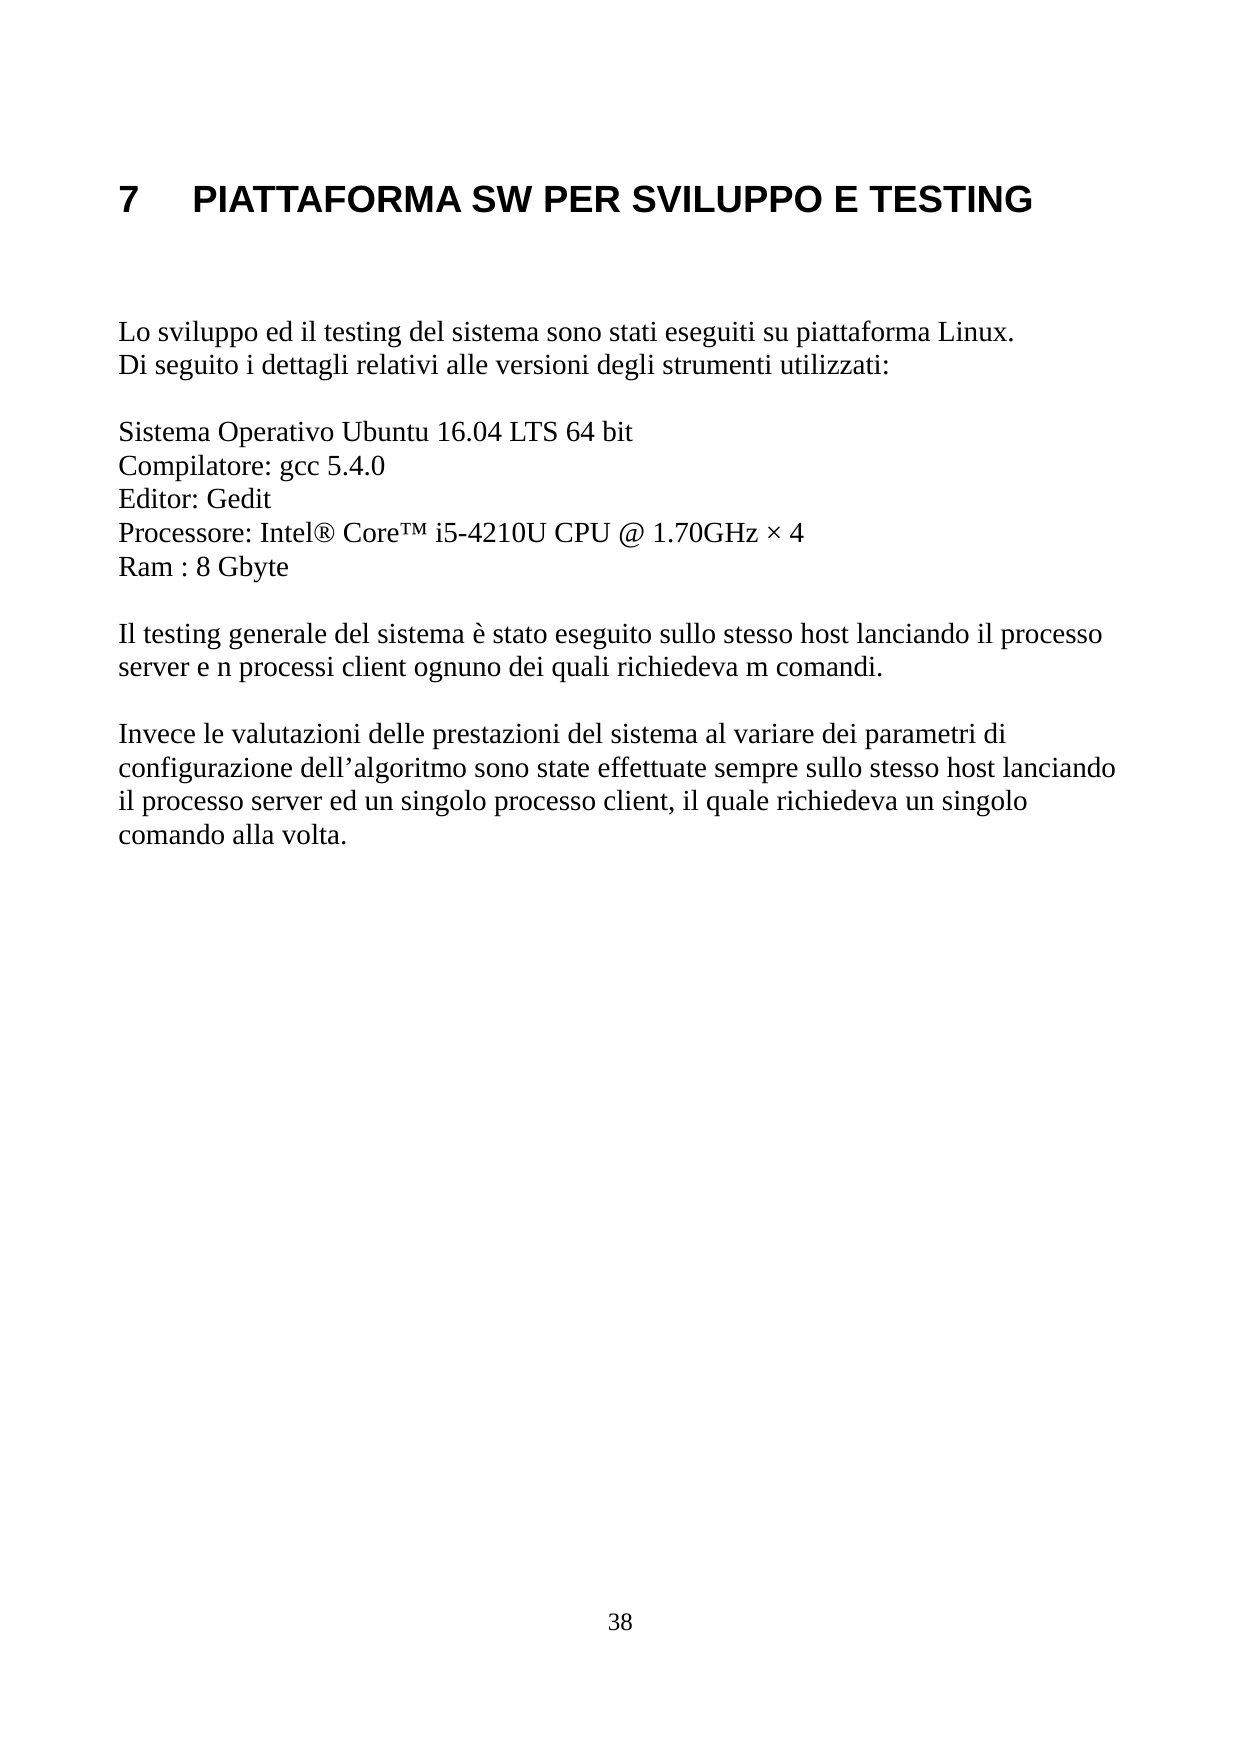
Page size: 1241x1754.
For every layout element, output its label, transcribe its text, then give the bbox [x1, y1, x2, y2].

text Processore: Intel® Core™ i5-4210U CPU @ 1.70GHz × 4 [118, 515, 1122, 549]
text Di seguito i dettagli relativi alle versioni degli strumenti utilizzati: [118, 347, 1122, 381]
text Sistema Operativo Ubuntu 16.04 LTS 64 bit [118, 414, 1122, 448]
text Editor: Gedit [118, 482, 1122, 515]
subtitle 7 PIATTAFORMA SW PER SVILUPPO E TESTING [118, 177, 1122, 220]
text Invece le valutazioni delle prestazioni del sistema al variare dei parametri di configurazione dell’algoritmo sono state effettuate sempre sullo stesso host lanciando il processo server ed un singolo processo client, il quale richiedeva un singolo comando alla volta. [118, 716, 1122, 851]
text Compilatore: gcc 5.4.0 [118, 448, 1122, 482]
text Ram : 8 Gbyte [118, 549, 1122, 582]
text Il testing generale del sistema è stato eseguito sullo stesso host lanciando il processo server e n processi client ognuno dei quali richiedeva m comandi. [118, 616, 1122, 683]
text Lo sviluppo ed il testing del sistema sono stati eseguiti su piattaforma Linux. [118, 314, 1122, 347]
